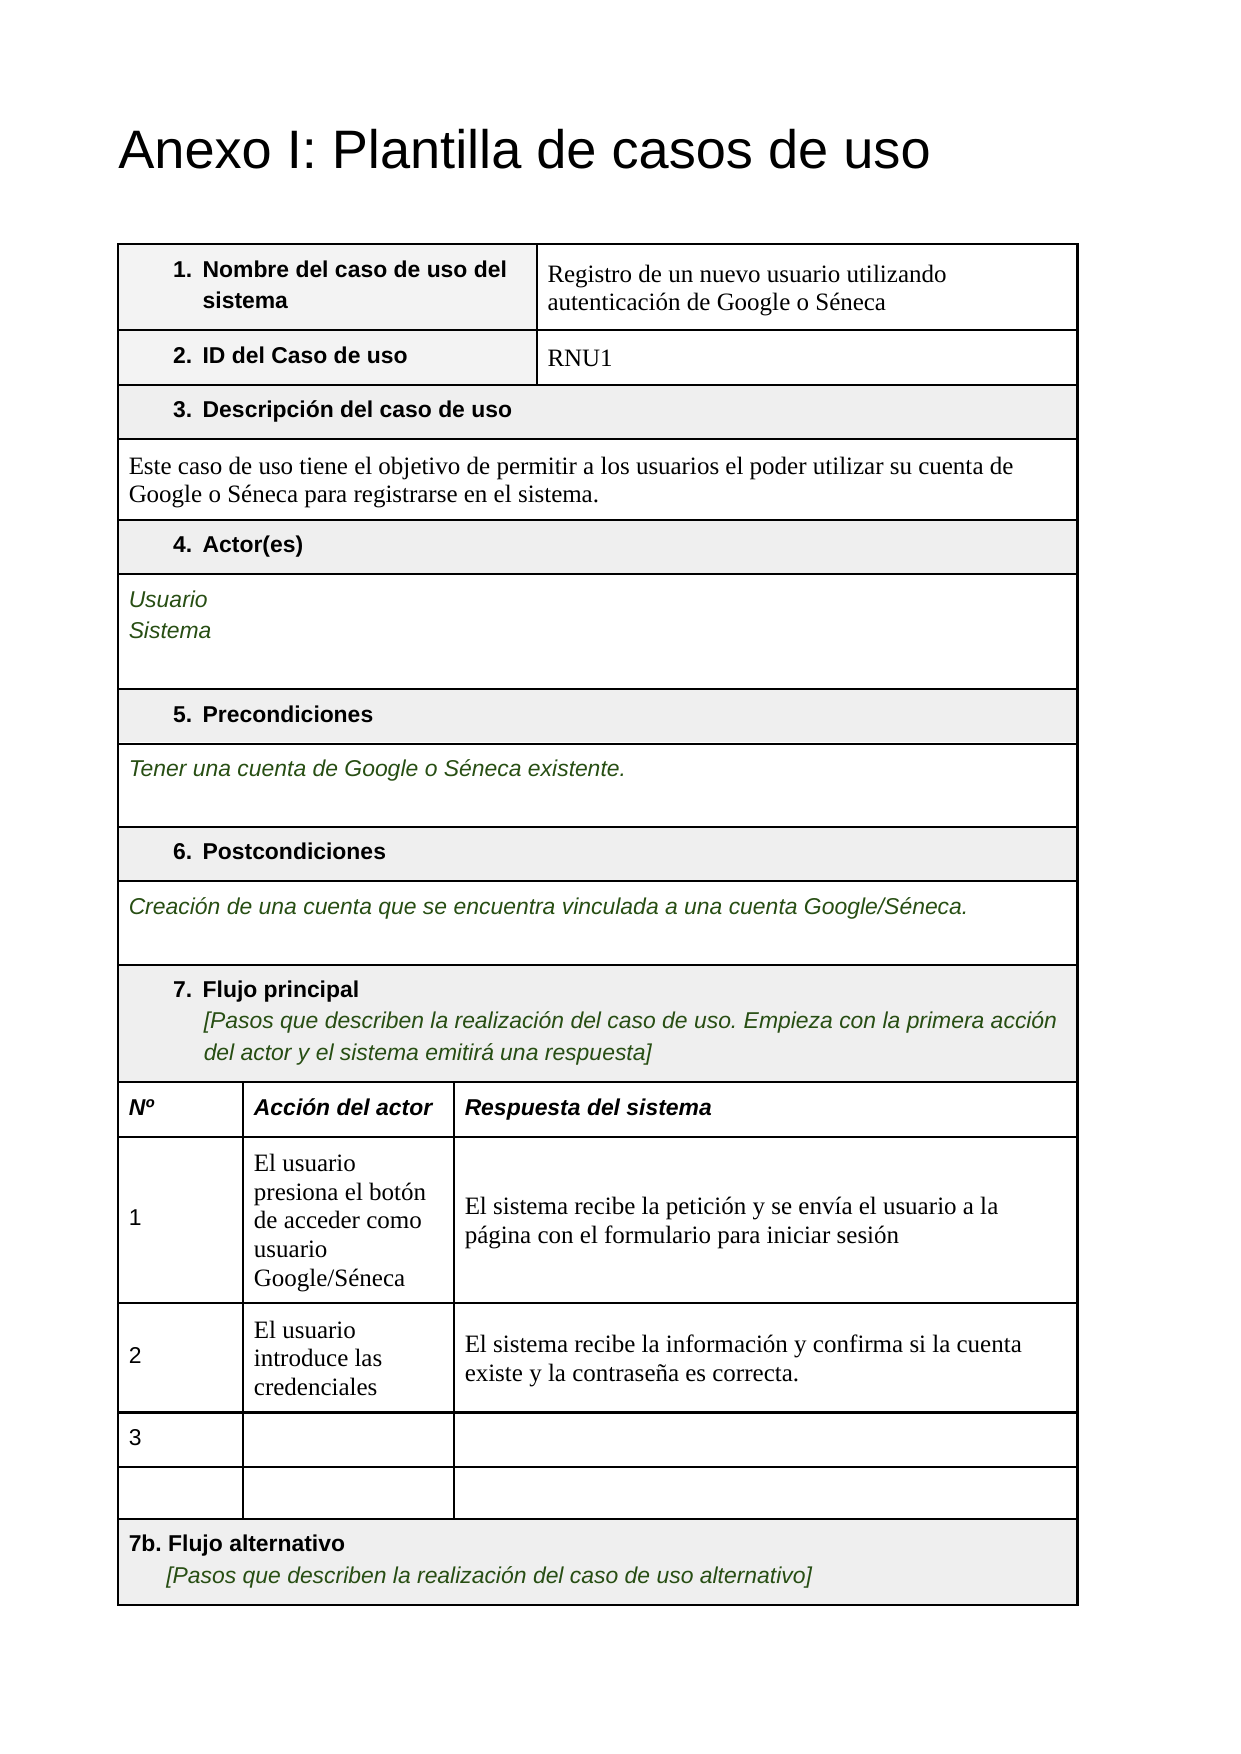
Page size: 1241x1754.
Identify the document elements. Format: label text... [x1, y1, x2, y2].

table_cell ID del Caso de uso [119, 331, 536, 384]
table_cell Acción del actor [244, 1083, 453, 1136]
table_cell El usuario introduce las credenciales [244, 1304, 453, 1411]
table_cell Tener una cuenta de Google o Séneca existente. [119, 745, 1076, 826]
table_cell Nº [119, 1083, 242, 1136]
table_cell 3 [119, 1414, 242, 1466]
table_cell [244, 1414, 453, 1466]
table_cell 2 [119, 1304, 242, 1411]
table_cell Flujo principal [Pasos que describen la realización del caso de uso. Empieza con la primera acción del actor y el sistema emitirá una respuesta] [119, 966, 1076, 1081]
table_cell Precondiciones [119, 690, 1076, 742]
table_cell Creación de una cuenta que se encuentra vinculada a una cuenta Google/Séneca. [119, 882, 1076, 963]
table_cell [455, 1414, 1076, 1466]
table_cell El sistema recibe la petición y se envía el usuario a la página con el formulario para iniciar sesión [455, 1138, 1076, 1302]
table_cell Actor(es) [119, 521, 1076, 573]
table_cell [244, 1468, 453, 1517]
table_cell El usuario presiona el botón de acceder como usuario Google/Séneca [244, 1138, 453, 1302]
table_cell [119, 1468, 242, 1517]
table_cell Usuario Sistema [119, 575, 1076, 688]
text Anexo I: Plantilla de casos de uso [118, 118, 1122, 180]
table_header Registro de un nuevo usuario utilizando autenticación de Google o Séneca [538, 245, 1076, 329]
table_cell 7b. Flujo alternativo [Pasos que describen la realización del caso de uso alternativo] [119, 1520, 1076, 1604]
table_cell Postcondiciones [119, 828, 1076, 880]
table_cell Respuesta del sistema [455, 1083, 1076, 1136]
table_cell [455, 1468, 1076, 1517]
table_cell RNU1 [538, 331, 1076, 384]
table_cell 1 [119, 1138, 242, 1302]
table_header Nombre del caso de uso del sistema [119, 245, 536, 329]
table_cell Descripción del caso de uso [119, 386, 1076, 438]
table_cell El sistema recibe la información y confirma si la cuenta existe y la contraseña es correcta. [455, 1304, 1076, 1411]
table_cell Este caso de uso tiene el objetivo de permitir a los usuarios el poder utilizar su cuenta de Google o Séneca para registrarse en el sistema. [119, 440, 1076, 519]
